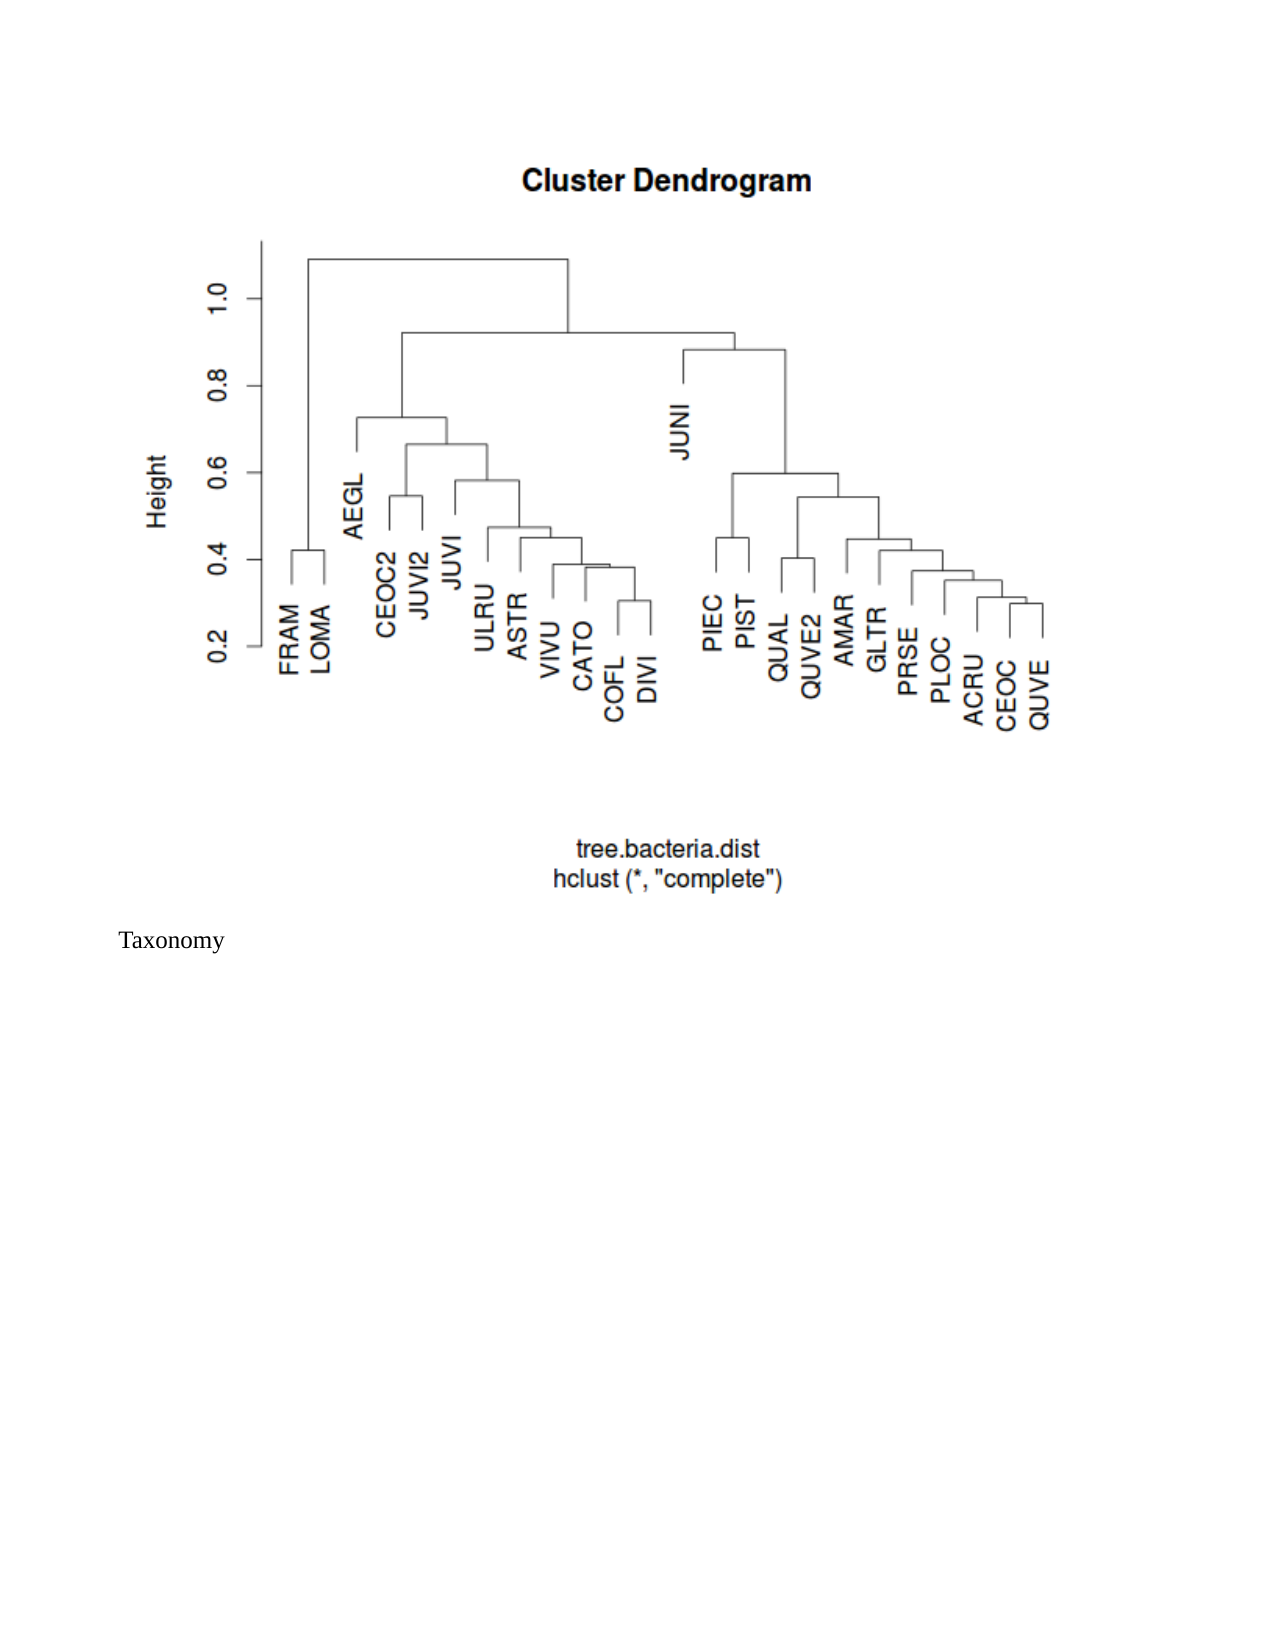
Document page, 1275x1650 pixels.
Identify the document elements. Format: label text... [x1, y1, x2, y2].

picture [139, 118, 1136, 897]
text Taxonomy [118, 925, 1157, 954]
